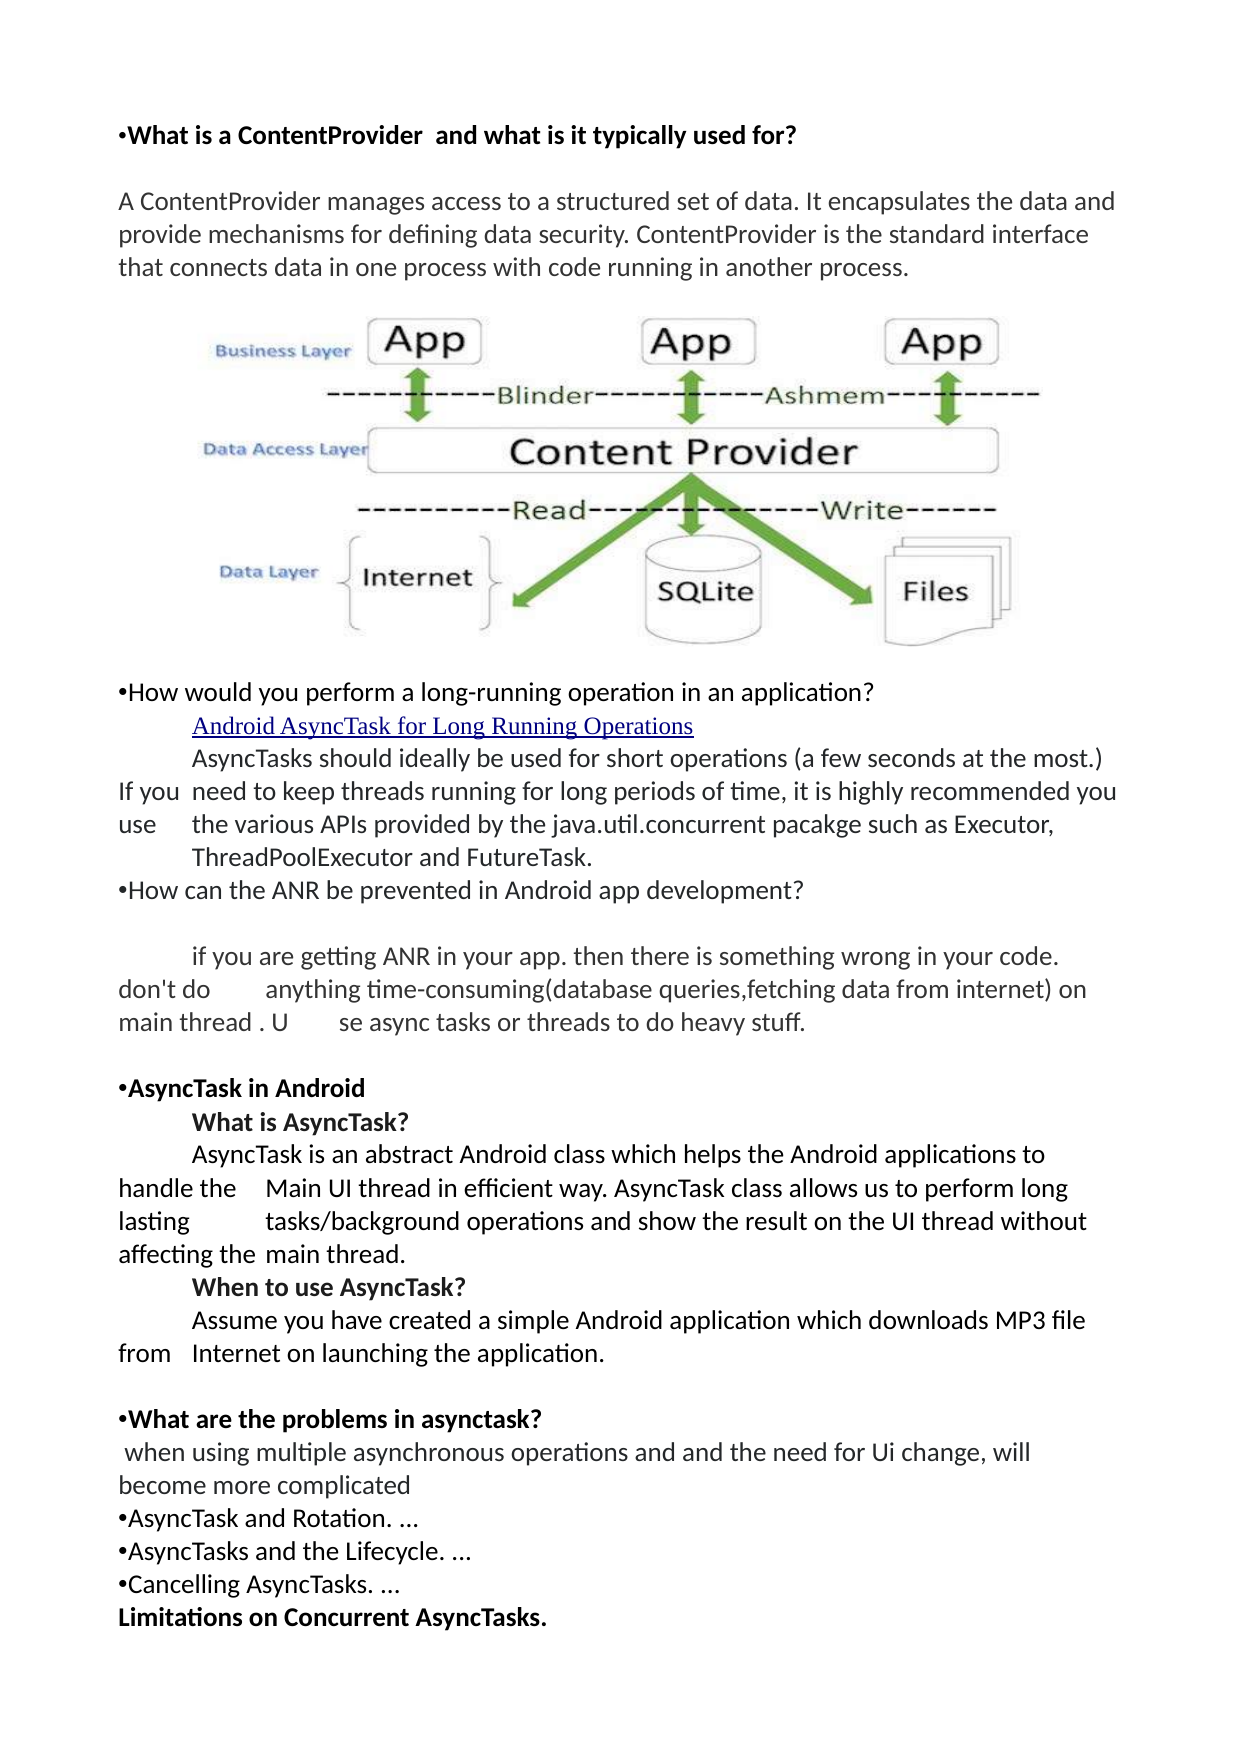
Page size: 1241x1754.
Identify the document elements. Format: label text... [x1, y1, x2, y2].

list How can the ANR be prevented in Android app development? [118, 873, 1122, 907]
text Limitations on Concurrent AsyncTasks. [118, 1600, 1122, 1633]
text When to use AsyncTask? [118, 1270, 1122, 1303]
list How would you perform a long-running operation in an application? [118, 675, 1122, 708]
text Android AsyncTask for Long Running Operations [118, 708, 1122, 741]
list Cancelling AsyncTasks. ... [118, 1567, 1122, 1600]
text What is AsyncTask? [118, 1105, 1122, 1138]
text Assume you have created a simple Android application which downloads MP3 file from Internet on launching the application. [118, 1303, 1122, 1369]
list AsyncTasks and the Lifecycle. ... [118, 1534, 1122, 1567]
list What is a ContentProvider and what is it typically used for? [118, 118, 1122, 151]
text AsyncTask is an abstract Android class which helps the Android applications to handle the Main UI thread in efficient way. AsyncTask class allows us to perform long lasting tasks/background operations and show the result on the UI thread without affecting the main thread. [118, 1138, 1122, 1270]
text A ContentProvider manages access to a structured set of data. It encapsulates the data and provide mechanisms for defining data security. ContentProvider is the standard interface that connects data in one process with code running in another process. [118, 184, 1122, 283]
list What are the problems in asynctask? [118, 1402, 1122, 1435]
text if you are getting ANR in your app. then there is something wrong in your code. don't do anything time-consuming(database queries,fetching data from internet) on main thread . U se async tasks or threads to do heavy stuff. [118, 939, 1122, 1039]
text when using multiple asynchronous operations and and the need for Ui change, will become more complicated [118, 1435, 1122, 1501]
list AsyncTask and Rotation. ... [118, 1501, 1122, 1534]
list AsyncTask in Android [118, 1072, 1122, 1105]
text AsyncTasks should ideally be used for short operations (a few seconds at the most.) If you need to keep threads running for long periods of time, it is highly recommended you use the various APIs provided by the java.util.concurrent pacakge such as Executor, ThreadPoolExecutor and FutureTask. [118, 741, 1122, 873]
